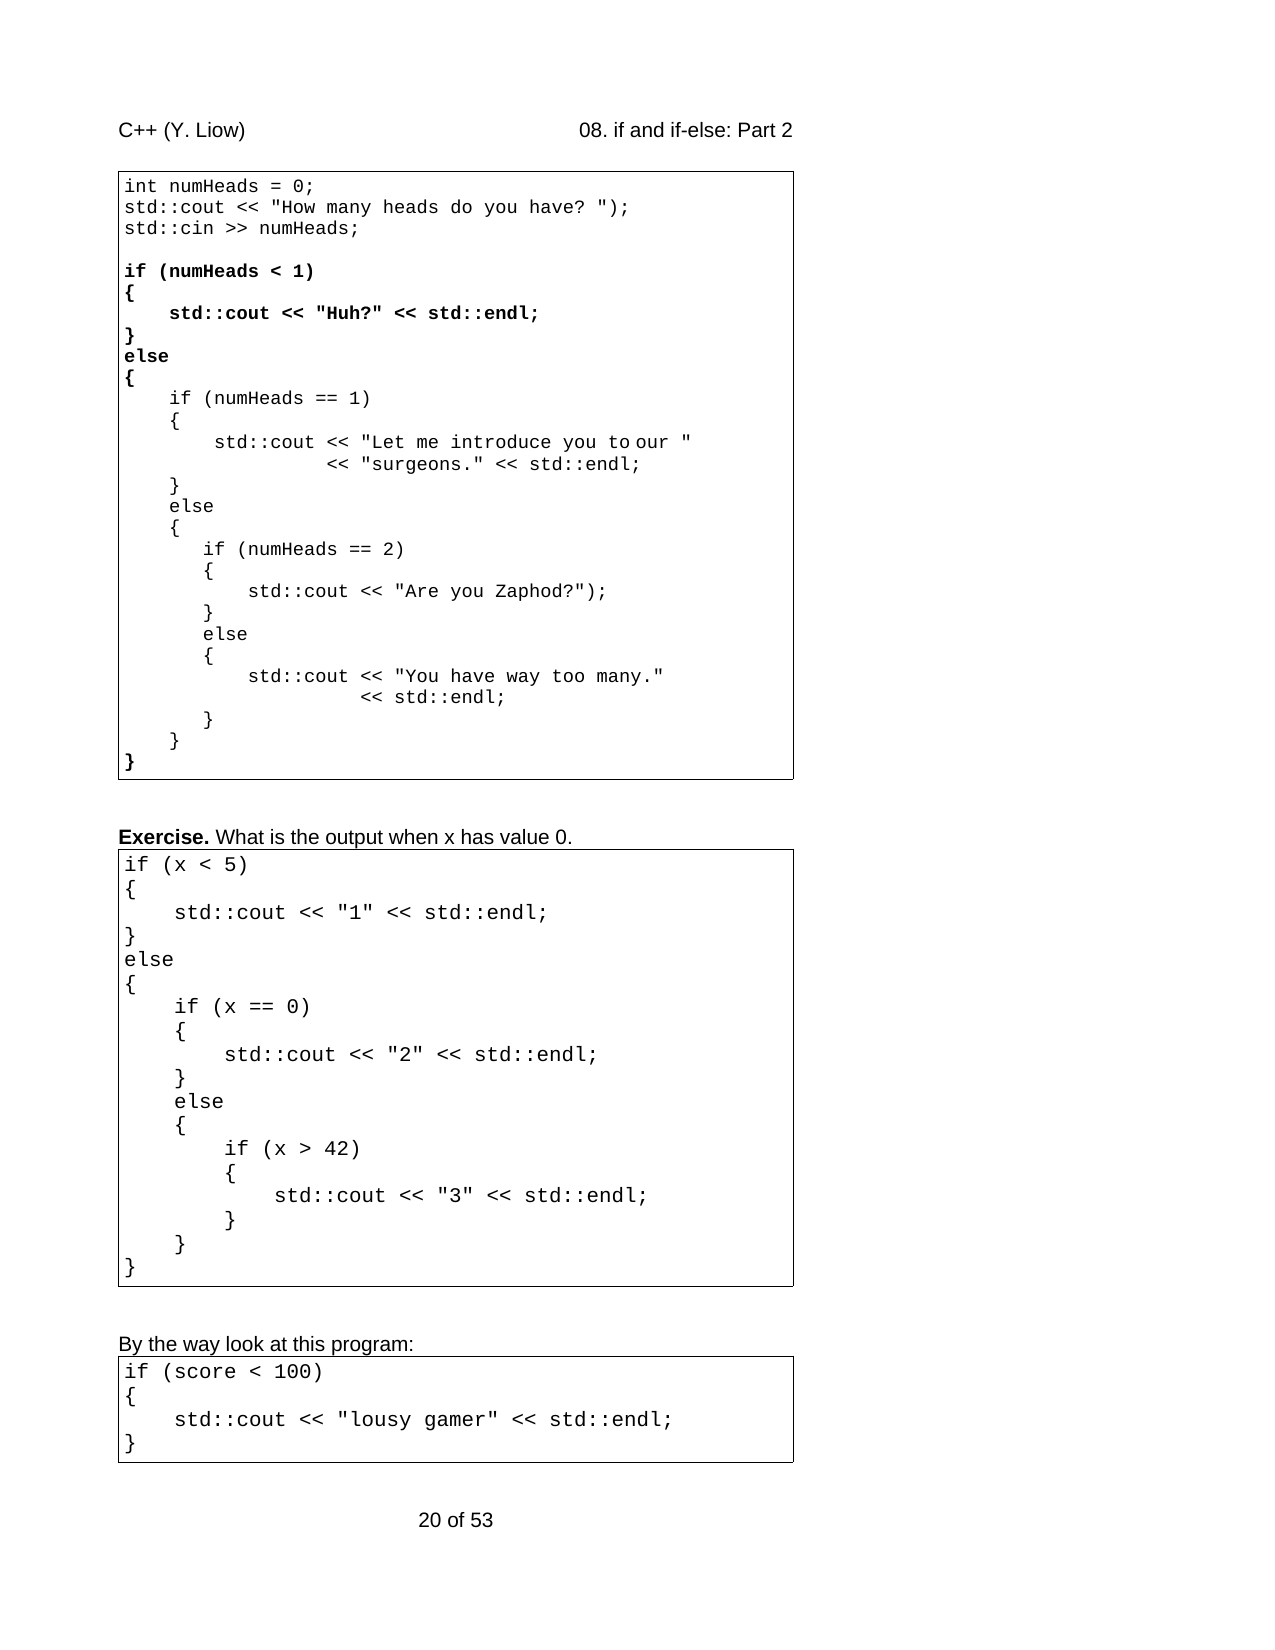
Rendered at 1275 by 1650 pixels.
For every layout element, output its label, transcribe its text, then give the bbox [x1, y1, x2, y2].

table_header if (x < 5) { std::cout << "1" << std::endl; } else { if (x == 0) { std::cout << "2" << std::endl; } else { if (x > 42) { std::cout << "3" << std::endl; } } } [119, 850, 793, 1286]
table_header int numHeads = 0; std::cout << "How many heads do you have? "); std::cin >> numHeads; if (numHeads < 1) { std::cout << "Huh?" << std::endl; } else { if (numHeads == 1) { std::cout << "Let me introduce you to our " << "surgeons." << std::endl; } else { if (numHeads == 2) { std::cout << "Are you Zaphod?"); } else { std::cout << "You have way too many." << std::endl; } } } [119, 172, 793, 779]
text By the way look at this program: [118, 1332, 793, 1356]
text Exercise. What is the output when x has value 0. [118, 825, 793, 848]
table_header if (score < 100) { std::cout << "lousy gamer" << std::endl; } [119, 1357, 793, 1462]
